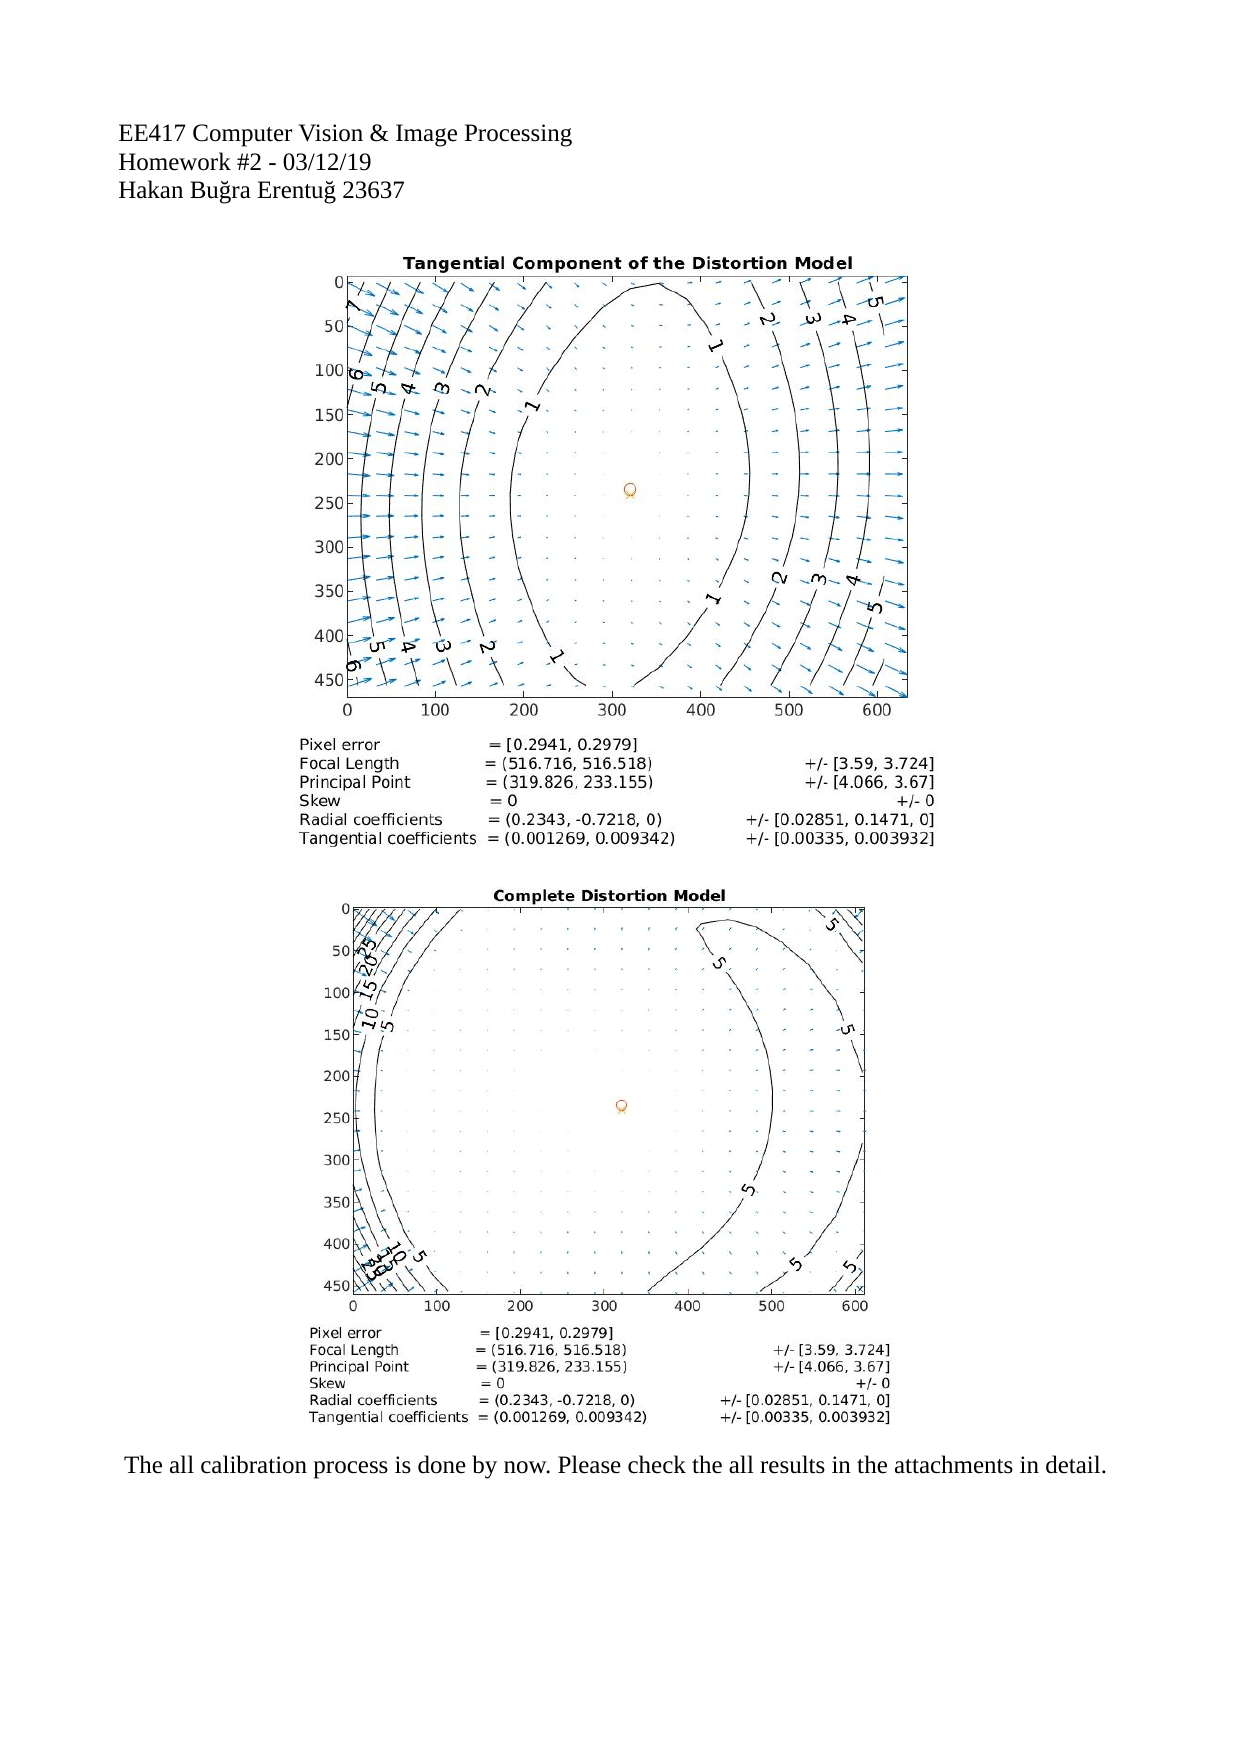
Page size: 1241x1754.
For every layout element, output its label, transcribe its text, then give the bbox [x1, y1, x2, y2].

picture [212, 233, 1015, 847]
text The all calibration process is done by now. Please check the all results in the attachments in detail. [118, 1450, 1122, 1479]
picture [228, 873, 964, 1425]
